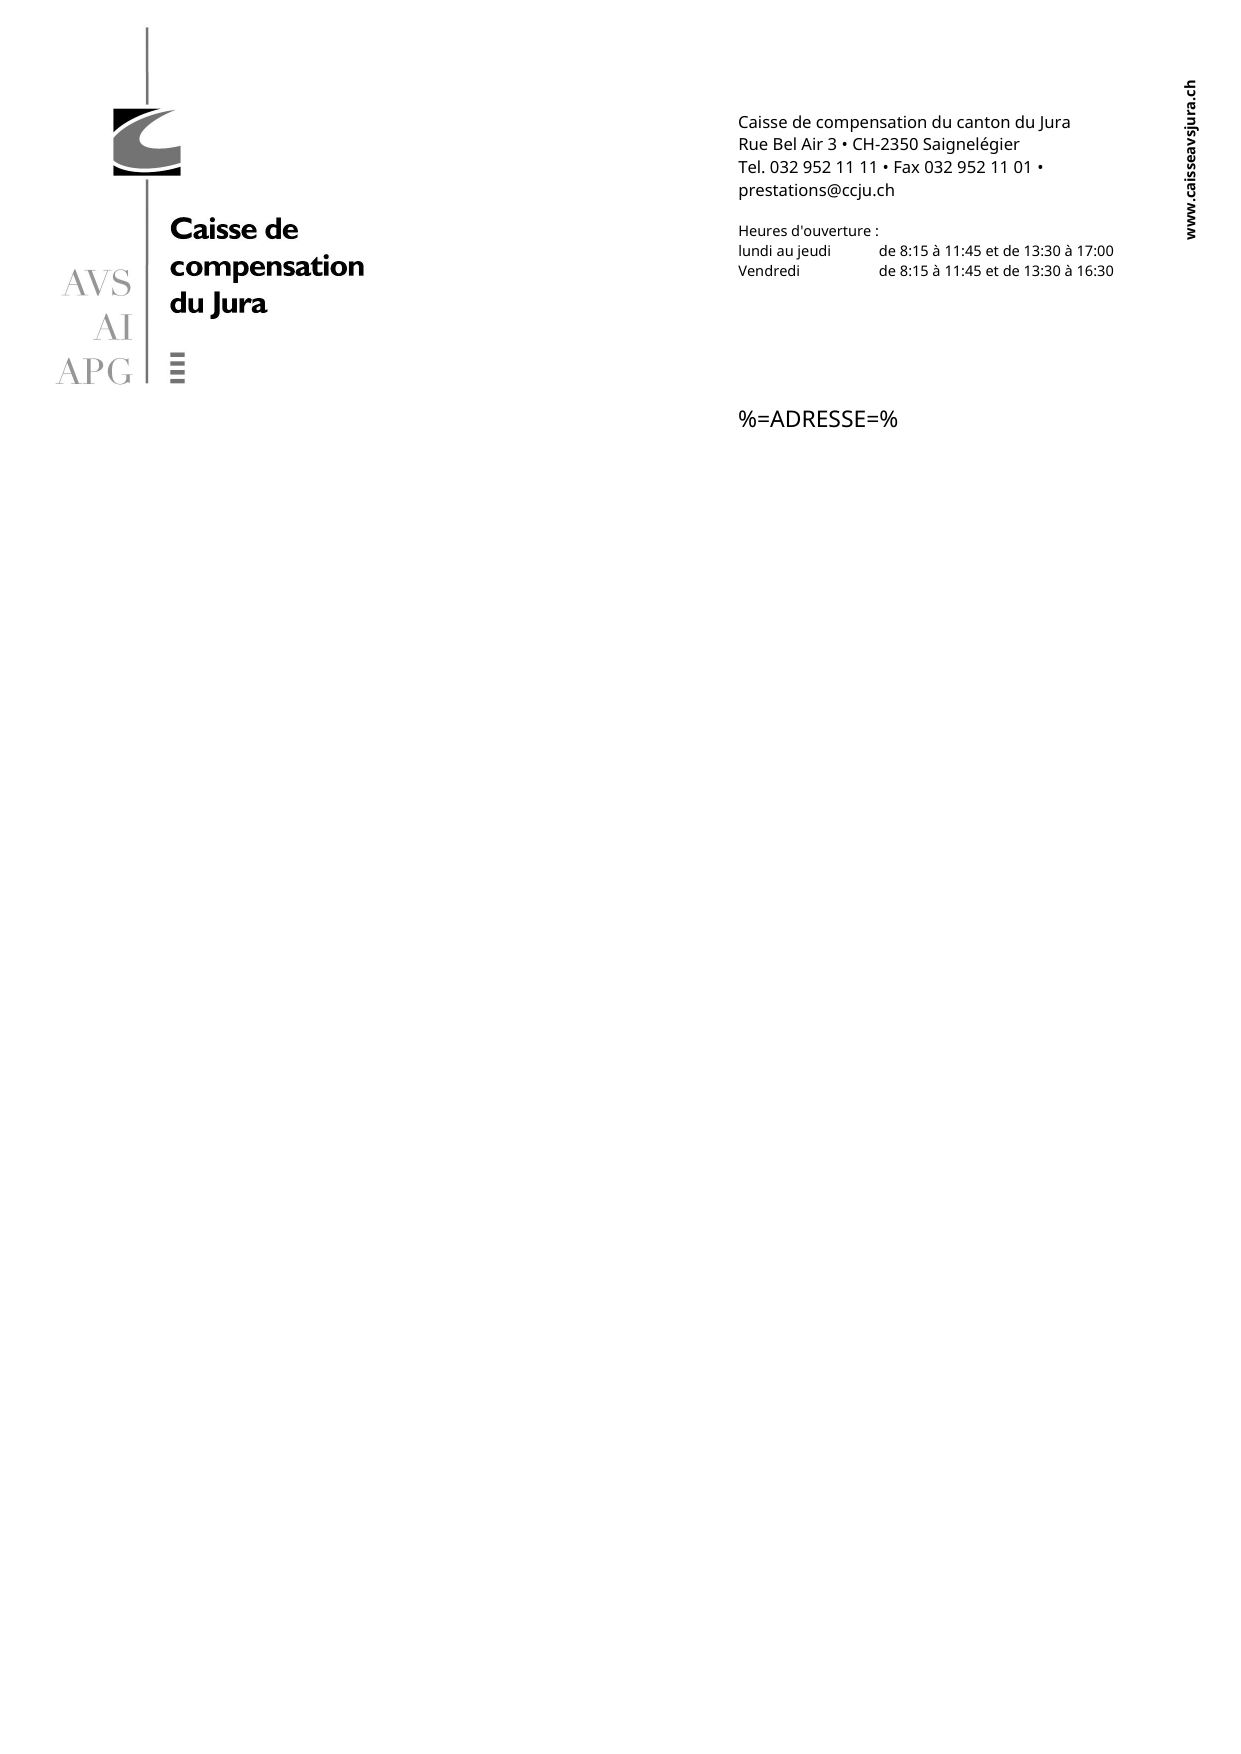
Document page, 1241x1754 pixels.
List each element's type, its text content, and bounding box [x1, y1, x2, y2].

table_cell [58, 512, 1173, 597]
picture [54, 24, 365, 385]
table_header Caisse de compensation du canton du Jura Rue Bel Air 3 • CH-2350 Saignelégier Tel. 032 952 11 11 • Fax 032 952 11 01 • prestations@ccju.ch Heures d'ouverture : lundi au jeudi de 8:15 à 11:45 et de 13:30 à 17:00 Vendredi de 8:15 à 11:45 et de 13:30 à 16:30 %=ADRESSE=% [732, 39, 1173, 443]
table_header [58, 39, 732, 443]
table_cell [732, 444, 1173, 512]
table_cell [58, 444, 732, 512]
table_header [149, 518, 712, 560]
table_header [712, 518, 1113, 560]
